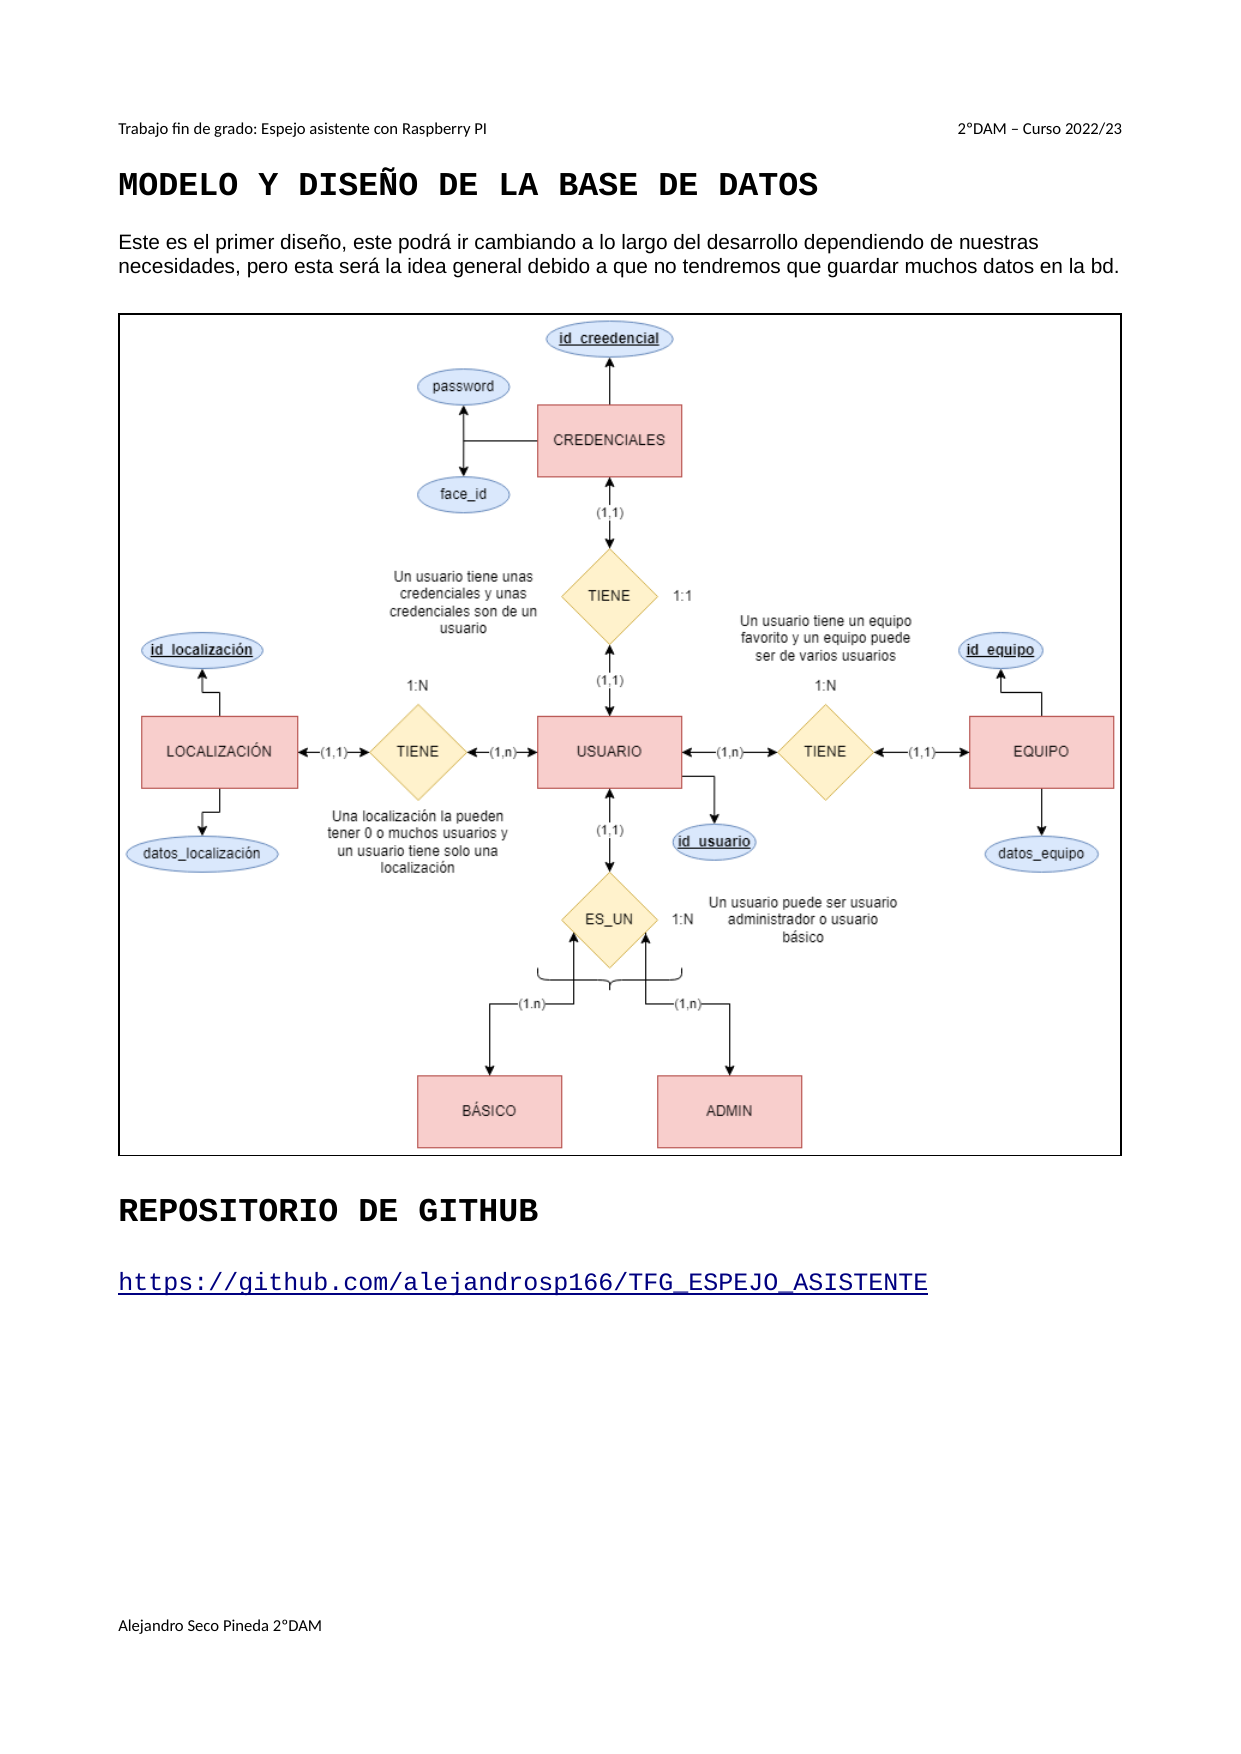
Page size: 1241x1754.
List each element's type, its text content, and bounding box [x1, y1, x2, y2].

text MODELO Y DISEÑO DE LA BASE DE DATOS [118, 168, 1122, 206]
text Este es el primer diseño, este podrá ir cambiando a lo largo del desarrollo dependiendo de nuestras necesidades, pero esta será la idea general debido a que no tendremos que guardar muchos datos en la bd. [118, 230, 1122, 278]
picture [122, 317, 1118, 1152]
text https://github.com/alejandrosp166/TFG_ESPEJO_ASISTENTE [118, 1270, 1122, 1298]
text REPOSITORIO DE GITHUB [118, 1194, 1122, 1232]
